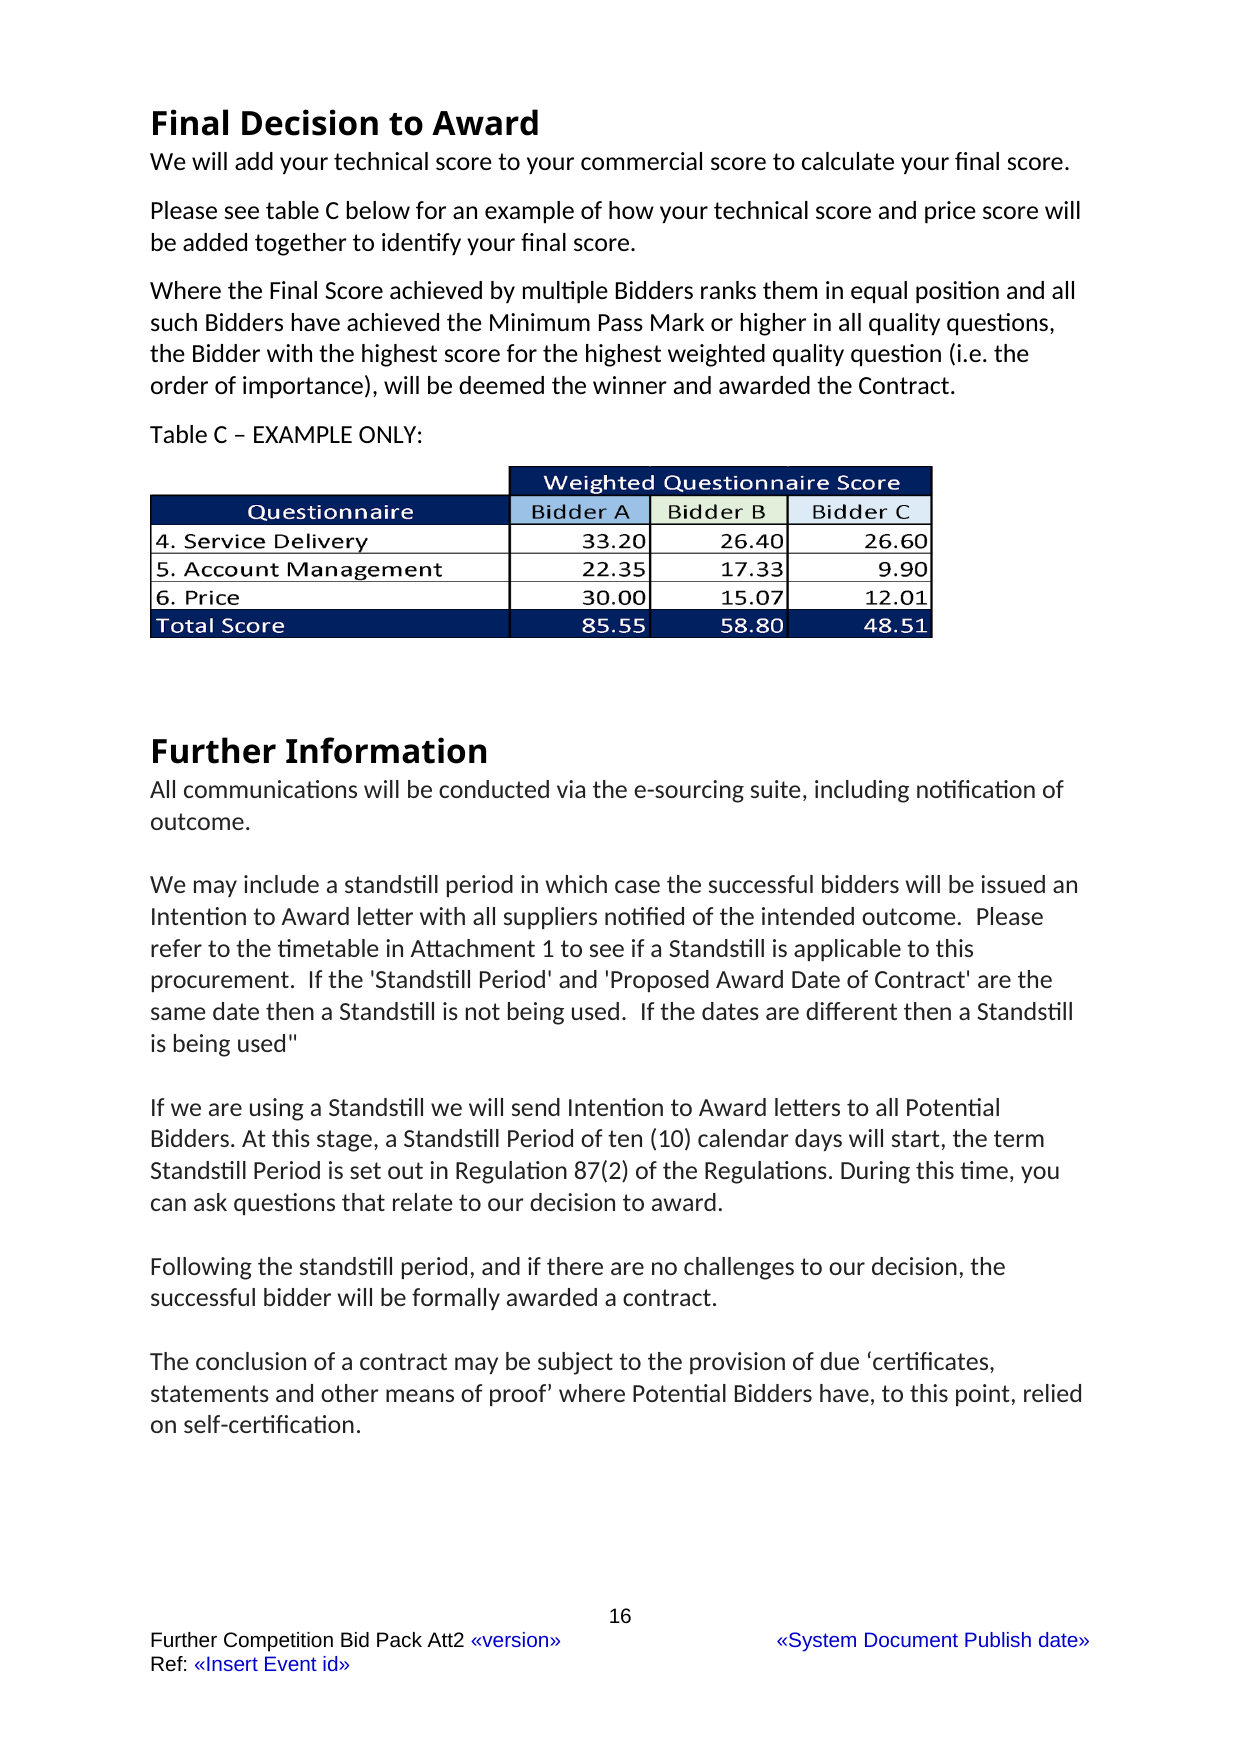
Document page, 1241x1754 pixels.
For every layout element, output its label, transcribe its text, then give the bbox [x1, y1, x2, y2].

picture [150, 466, 933, 638]
text The conclusion of a contract may be subject to the provision of due ‘certificates, statements and other means of proof’ where Potential Bidders have, to this point, relied on self-certification. [150, 1345, 1090, 1440]
text We may include a standstill period in which case the successful bidders will be issued an Intention to Award letter with all suppliers notified of the intended outcome. Please refer to the timetable in Attachment 1 to see if a Standstill is applicable to this procurement. If the 'Standstill Period' and 'Proposed Award Date of Contract' are the same date then a Standstill is not being used. If the dates are different then a Standstill is being used" [150, 868, 1090, 1059]
text Where the Final Score achieved by multiple Bidders ranks them in equal position and all such Bidders have achieved the Minimum Pass Mark or higher in all quality questions, the Bidder with the highest score for the highest weighted quality question (i.e. the order of importance), will be deemed the winner and awarded the Contract. [150, 274, 1090, 401]
text Table C – EXAMPLE ONLY: [150, 418, 1090, 449]
subtitle Further Information [150, 728, 1090, 773]
text All communications will be conducted via the e-sourcing suite, including notification of outcome. [150, 773, 1090, 837]
text Please see table C below for an example of how your technical score and price score will be added together to identify your final score. [150, 194, 1090, 257]
text We will add your technical score to your commercial score to calculate your final score. [150, 145, 1090, 177]
text Following the standstill period, and if there are no challenges to our decision, the successful bidder will be formally awarded a contract. [150, 1249, 1090, 1313]
text If we are using a Standstill we will send Intention to Award letters to all Potential Bidders. At this stage, a Standstill Period of ten (10) calendar days will start, the term Standstill Period is set out in Regulation 87(2) of the Regulations. During this time, you can ask questions that relate to our decision to award. [150, 1091, 1090, 1218]
subtitle Final Decision to Award [150, 100, 1090, 145]
